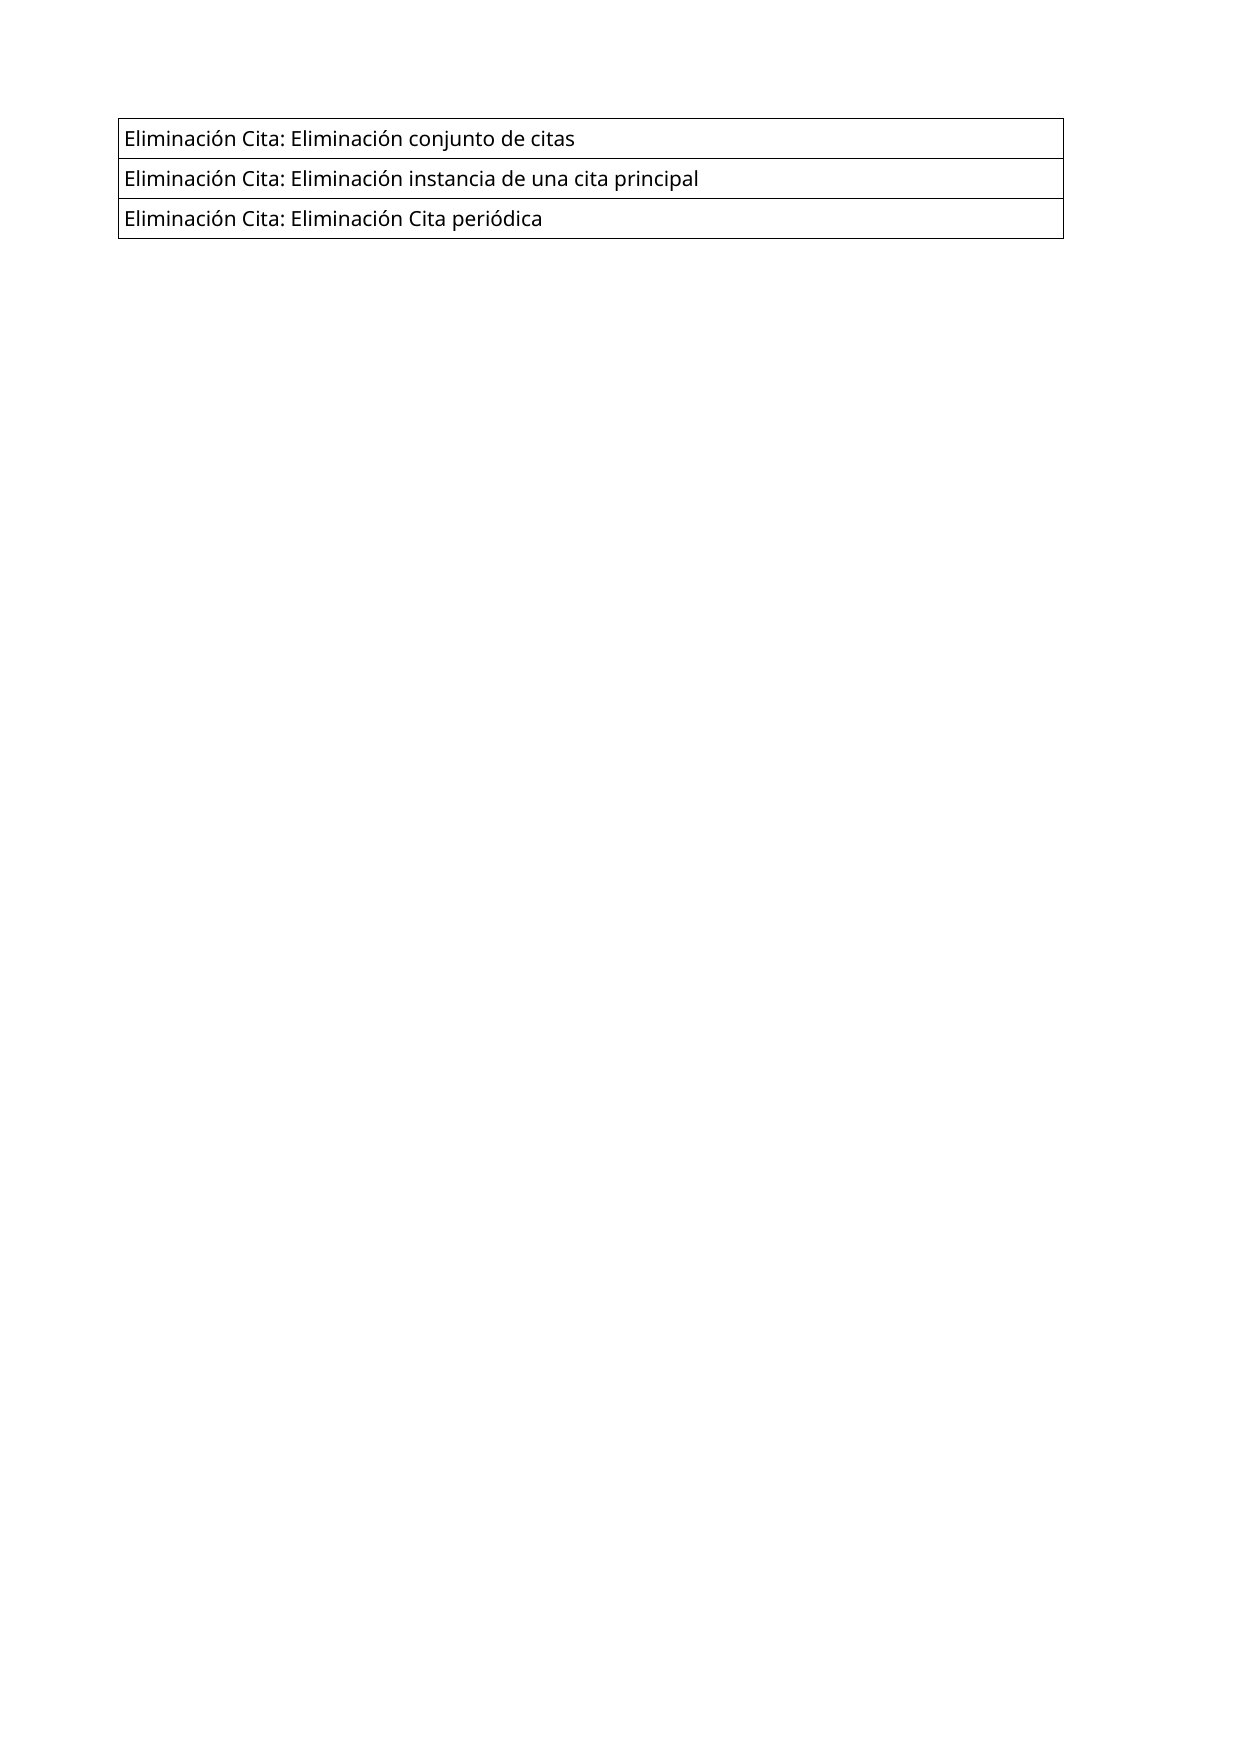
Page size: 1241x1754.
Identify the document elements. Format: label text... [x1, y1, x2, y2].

table_cell Eliminación Cita: Eliminación conjunto de citas [119, 119, 1063, 158]
table_cell Eliminación Cita: Eliminación instancia de una cita principal [119, 159, 1063, 198]
table_cell Eliminación Cita: Eliminación Cita periódica [119, 199, 1063, 238]
